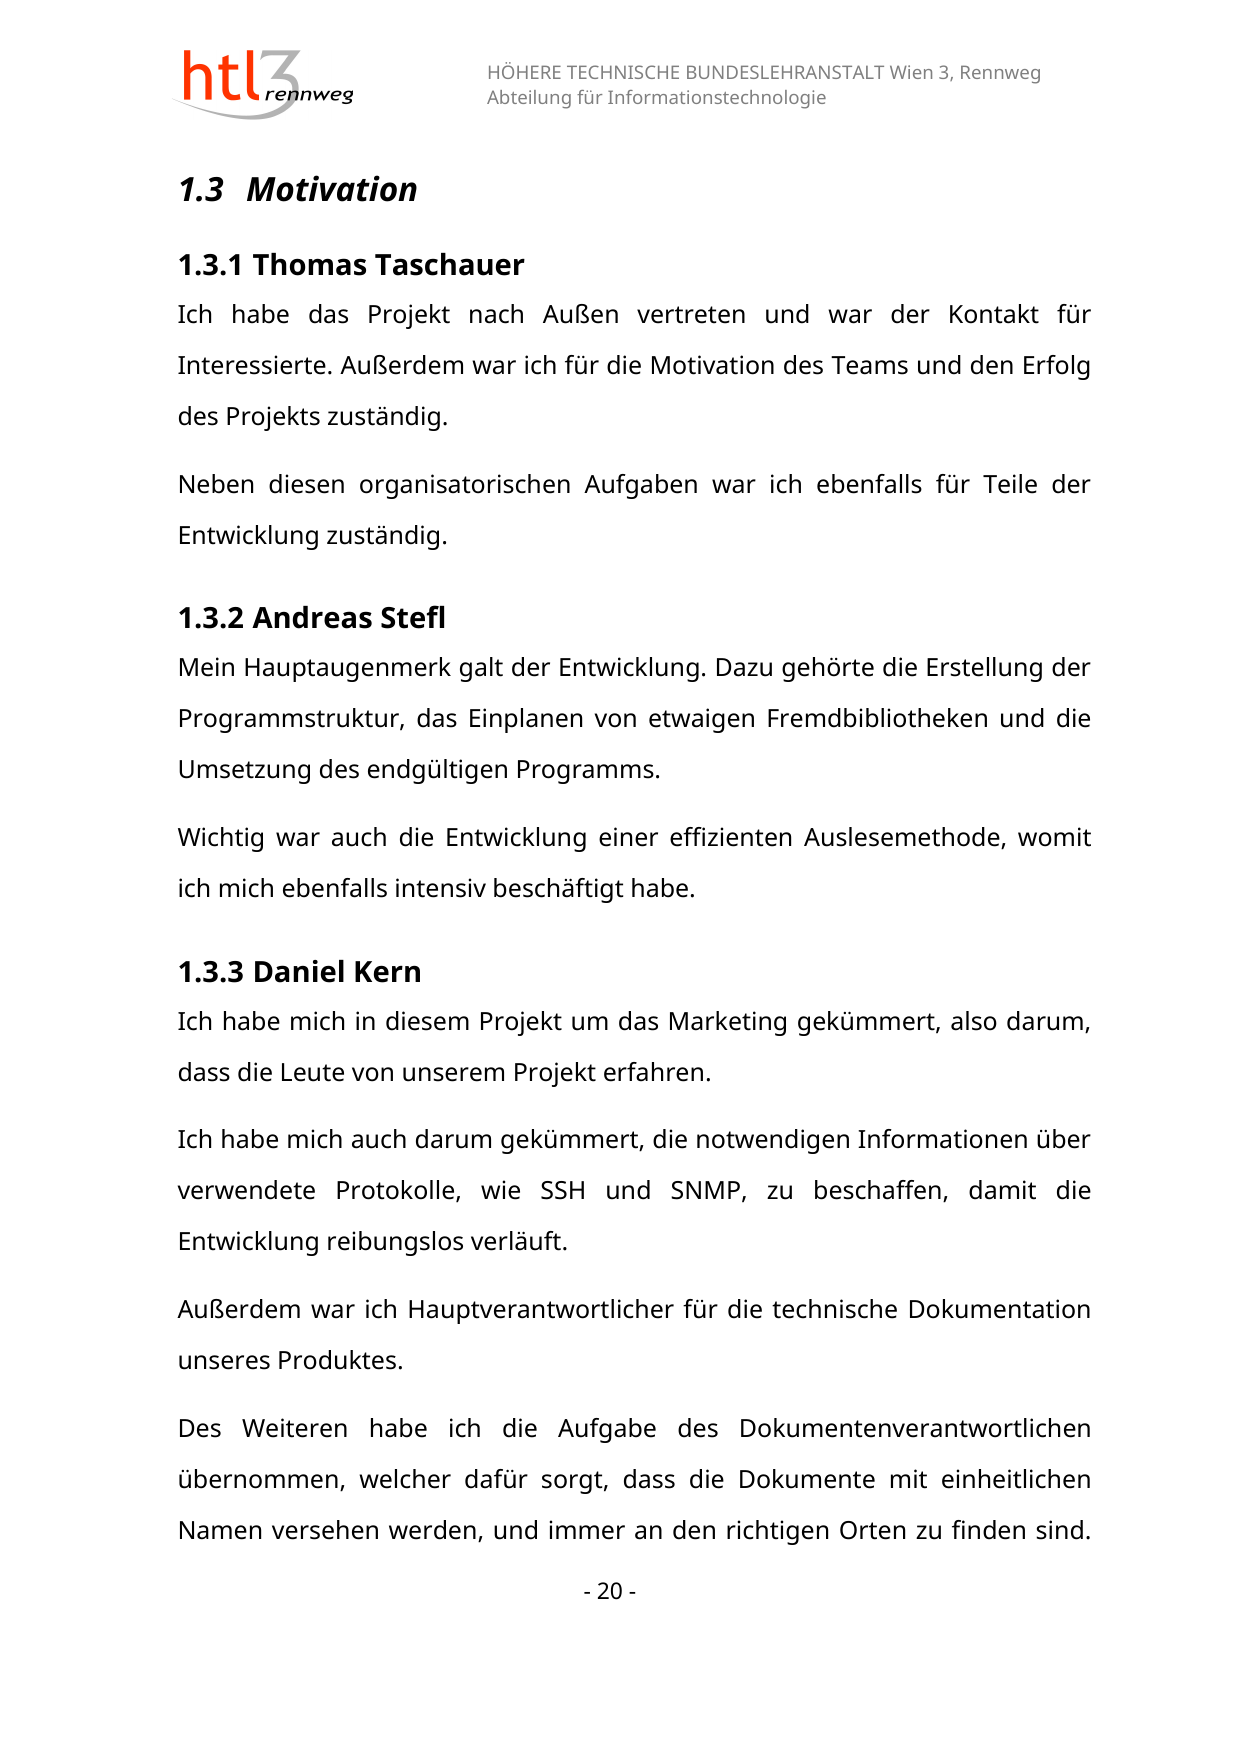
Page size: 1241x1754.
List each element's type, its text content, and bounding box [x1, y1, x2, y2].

text Neben diesen organisatorischen Aufgaben war ich ebenfalls für Teile der Entwicklung zuständig. [177, 467, 1092, 552]
picture [171, 50, 353, 120]
subtitle Motivation [177, 166, 1092, 211]
text Außerdem war ich Hauptverantwortlicher für die technische Dokumentation unseres Produktes. [177, 1292, 1092, 1377]
text Ich habe mich in diesem Projekt um das Marketing gekümmert, also darum, dass die Leute von unserem Projekt erfahren. [177, 1003, 1092, 1088]
text Des Weiteren habe ich die Aufgabe des Dokumentenverantwortlichen übernommen, welcher dafür sorgt, dass die Dokumente mit einheitlichen Namen versehen werden, und immer an den richtigen Orten zu finden sind. [177, 1411, 1092, 1547]
text Ich habe das Projekt nach Außen vertreten und war der Kontakt für Interessierte. Außerdem war ich für die Motivation des Teams und den Erfolg des Projekts zuständig. [177, 297, 1092, 433]
subtitle Daniel Kern [177, 951, 1092, 991]
text Wichtig war auch die Entwicklung einer effizienten Auslesemethode, womit ich mich ebenfalls intensiv beschäftigt habe. [177, 820, 1092, 905]
text Mein Hauptaugenmerk galt der Entwicklung. Dazu gehörte die Erstellung der Programmstruktur, das Einplanen von etwaigen Fremdbibliotheken und die Umsetzung des endgültigen Programms. [177, 650, 1092, 786]
text Ich habe mich auch darum gekümmert, die notwendigen Informationen über verwendete Protokolle, wie SSH und SNMP, zu beschaffen, damit die Entwicklung reibungslos verläuft. [177, 1122, 1092, 1258]
subtitle Thomas Taschauer [177, 244, 1092, 284]
subtitle Andreas Stefl [177, 598, 1092, 637]
